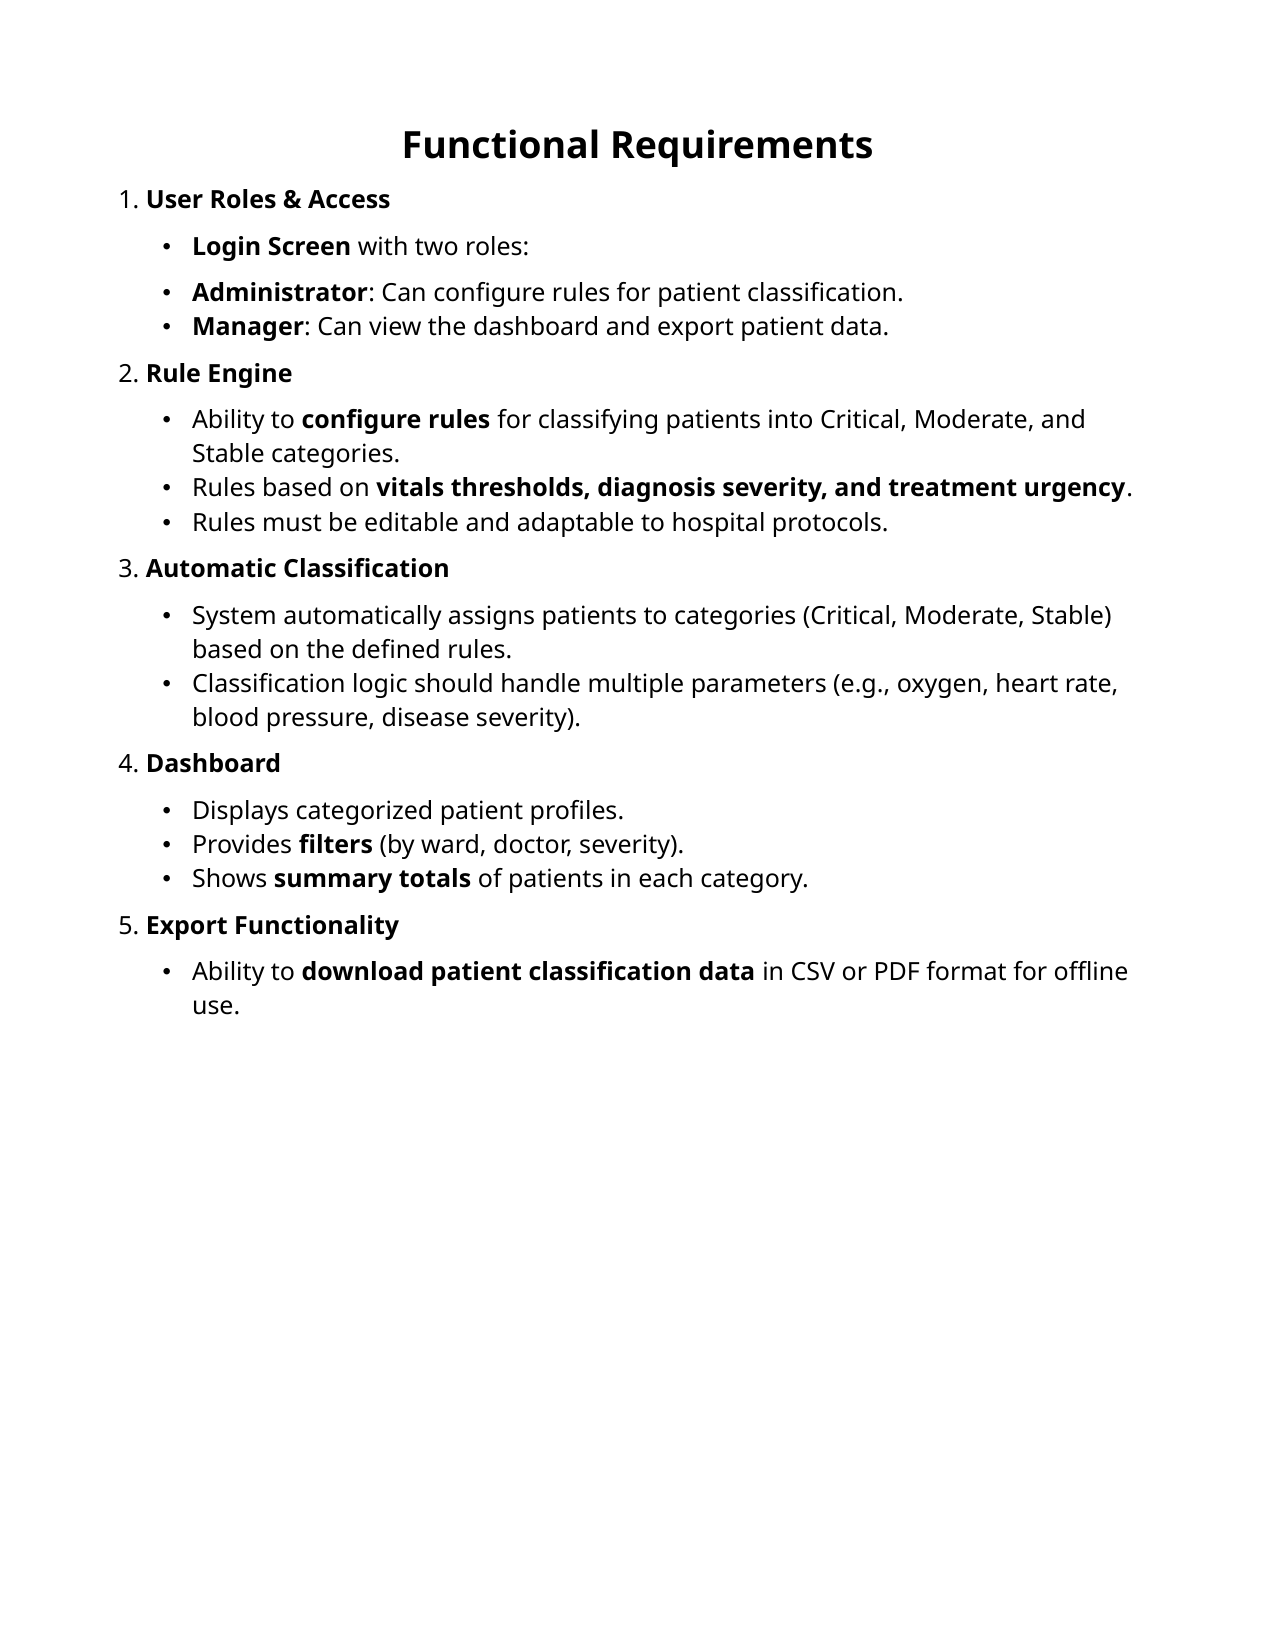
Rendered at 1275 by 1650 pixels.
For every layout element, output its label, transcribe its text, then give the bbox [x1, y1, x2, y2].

text 5. Export Functionality [118, 907, 1157, 941]
list Displays categorized patient profiles. [162, 793, 1157, 827]
list Manager: Can view the dashboard and export patient data. [162, 309, 1157, 343]
list Ability to configure rules for classifying patients into Critical, Moderate, and Stable categories. [162, 402, 1157, 470]
list Rules must be editable and adaptable to hospital protocols. [162, 504, 1157, 538]
list Shows summary totals of patients in each category. [162, 861, 1157, 895]
text 1. User Roles & Access [118, 182, 1157, 216]
list Login Screen with two roles: [162, 228, 1157, 262]
text 3. Automatic Classification [118, 551, 1157, 585]
text Functional Requirements [118, 118, 1157, 169]
text 4. Dashboard [118, 746, 1157, 780]
list Administrator: Can configure rules for patient classification. [162, 275, 1157, 309]
list Classification logic should handle multiple parameters (e.g., oxygen, heart rate, blood pressure, disease severity). [162, 665, 1157, 733]
text 2. Rule Engine [118, 355, 1157, 389]
list Ability to download patient classification data in CSV or PDF format for offline use. [162, 954, 1157, 1022]
list System automatically assigns patients to categories (Critical, Moderate, Stable) based on the defined rules. [162, 597, 1157, 665]
list Provides filters (by ward, doctor, severity). [162, 827, 1157, 861]
list Rules based on vitals thresholds, diagnosis severity, and treatment urgency. [162, 470, 1157, 504]
